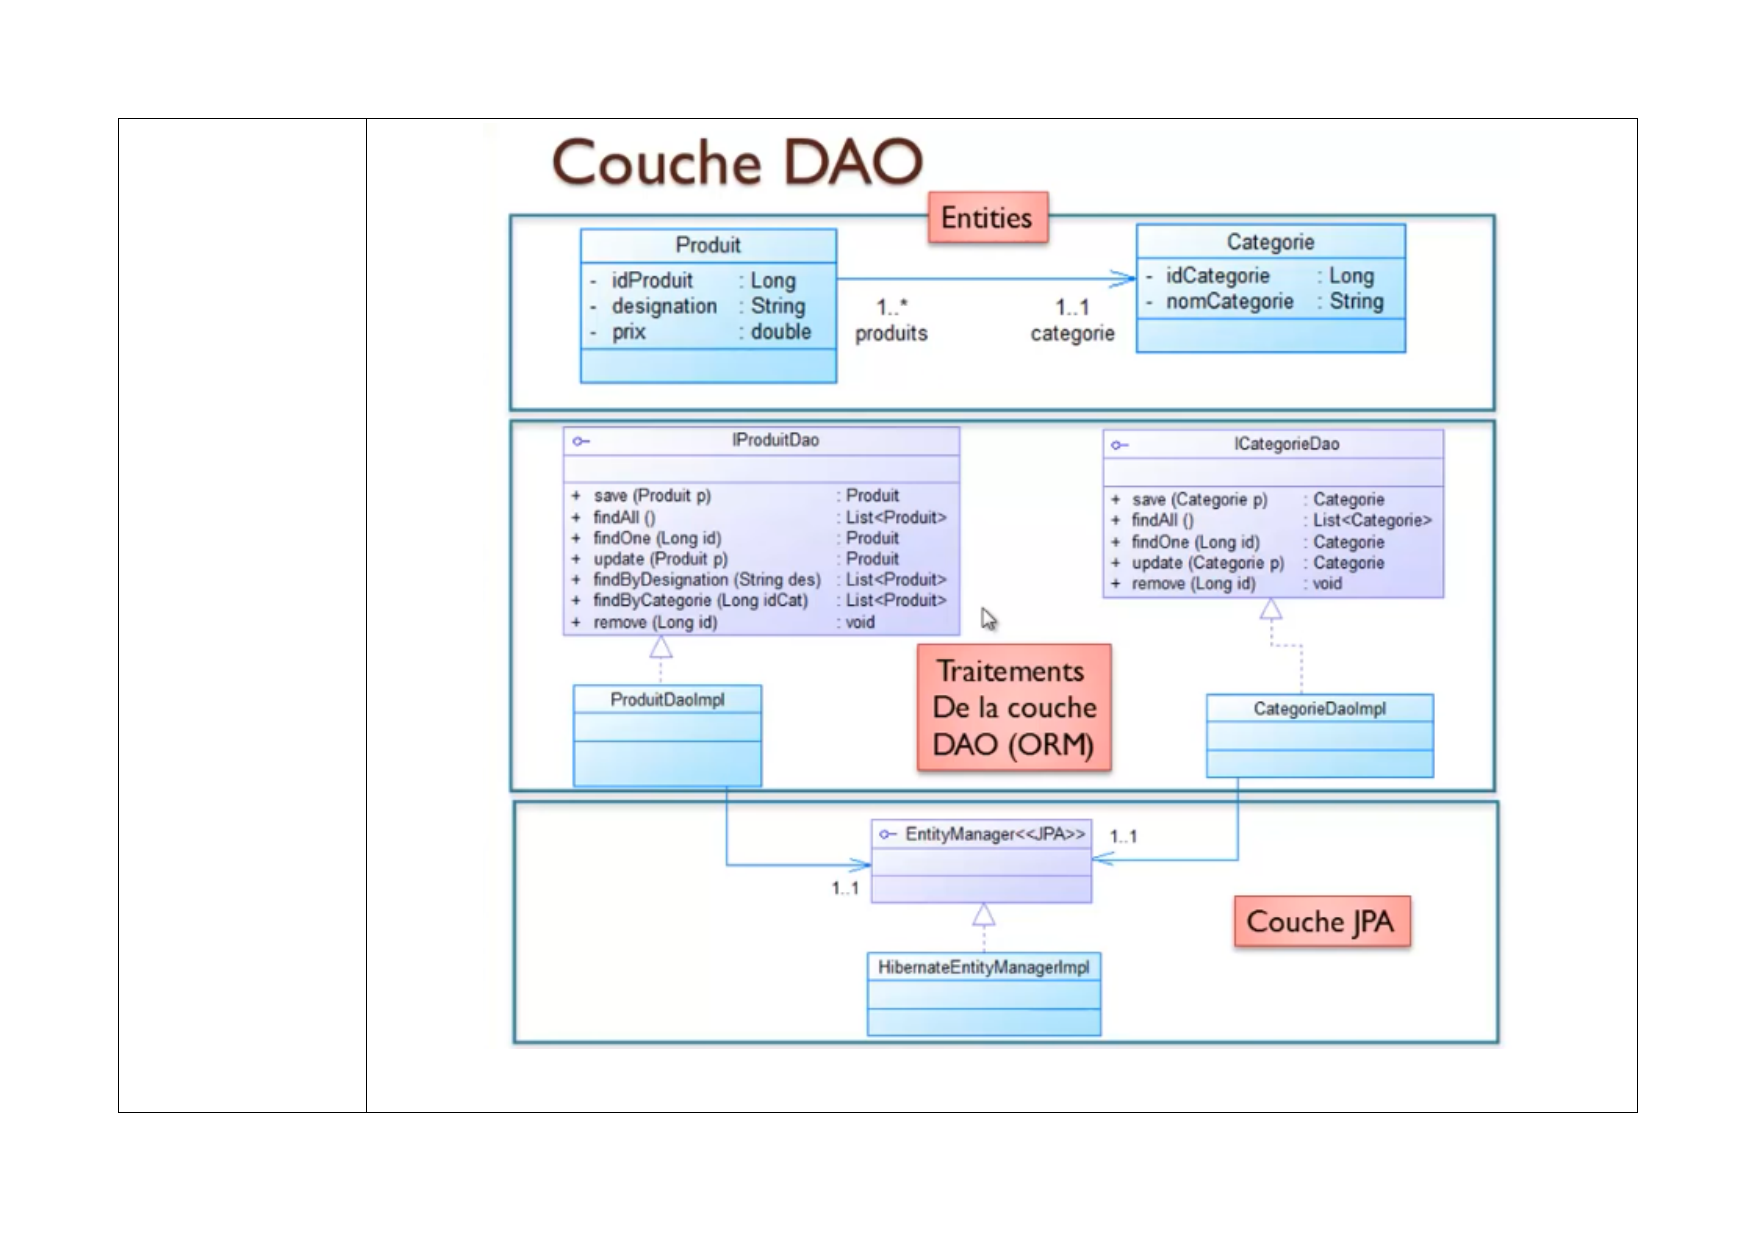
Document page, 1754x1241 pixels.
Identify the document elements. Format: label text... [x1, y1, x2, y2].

table_cell Si on utilise spring data → module faisant partie de Spring facilitant le mapping objet relationnel il a déjà crée une implémentation JPA Créer une interface et faire une implémentation de cette interface qui est EntityManager [367, 119, 1637, 1112]
table_cell 26:30 [119, 119, 366, 1112]
picture [482, 123, 1521, 1049]
